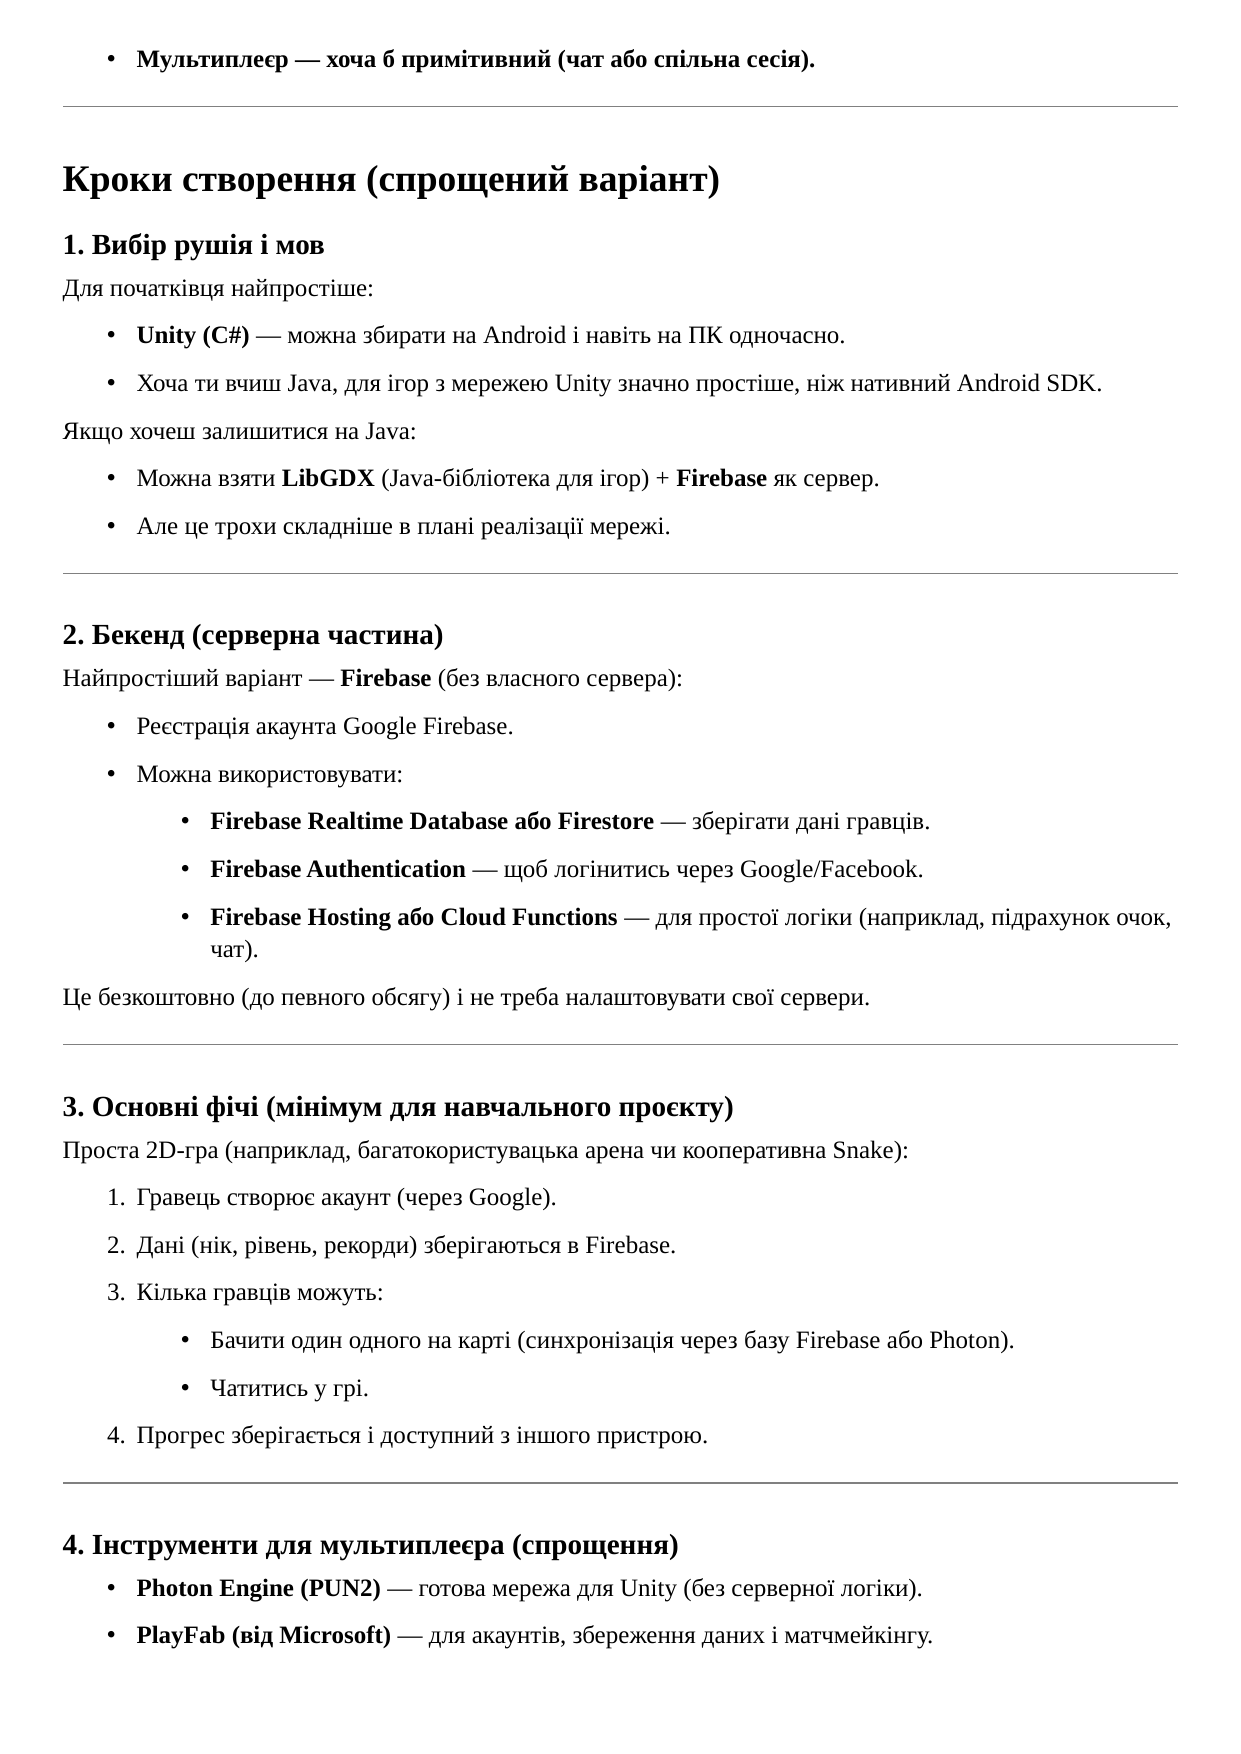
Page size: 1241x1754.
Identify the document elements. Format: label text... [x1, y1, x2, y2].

list Чатитись у грі. [181, 1373, 1178, 1401]
list Firebase Authentication — щоб логінитись через Google/Facebook. [181, 854, 1178, 883]
list Бачити один одного на карті (синхронізація через базу Firebase або Photon). [181, 1325, 1178, 1354]
subtitle 4. Інструменти для мультиплеєра (спрощення) [62, 1527, 1178, 1560]
subtitle 2. Бекенд (серверна частина) [62, 617, 1178, 651]
list Гравець створює акаунт (через Google). [107, 1182, 1178, 1211]
subtitle 3. Основні фічі (мінімум для навчального проєкту) [62, 1089, 1178, 1122]
list PlayFab (від Microsoft) — для акаунтів, збереження даних і матчмейкінгу. [107, 1620, 1178, 1649]
text Найпростіший варіант — Firebase (без власного сервера): [62, 663, 1178, 692]
list Але це трохи складніше в плані реалізації мережі. [107, 511, 1178, 540]
list Firebase Hosting або Cloud Functions — для простої логіки (наприклад, підрахунок очок, чат). [181, 902, 1178, 963]
list Хоча ти вчиш Java, для ігор з мережею Unity значно простіше, ніж нативний Android SDK. [107, 368, 1178, 397]
text Для початківця найпростіше: [62, 273, 1178, 302]
list Unity (C#) — можна збирати на Android і навіть на ПК одночасно. [107, 321, 1178, 349]
list Photon Engine (PUN2) — готова мережа для Unity (без серверної логіки). [107, 1573, 1178, 1602]
list Можна використовувати: [107, 759, 1178, 787]
list Прогрес зберігається і доступний з іншого пристрою. [107, 1420, 1178, 1449]
list Дані (нік, рівень, рекорди) зберігаються в Firebase. [107, 1230, 1178, 1259]
list Реєстрація акаунта Google Firebase. [107, 711, 1178, 740]
list Можна взяти LibGDX (Java-бібліотека для ігор) + Firebase як сервер. [107, 463, 1178, 492]
subtitle Кроки створення (спрощений варіант) [62, 157, 1178, 200]
list Мультиплеєр — хоча б примітивний (чат або спільна сесія). [107, 44, 1178, 73]
text Проста 2D-гра (наприклад, багатокористувацька арена чи кооперативна Snake): [62, 1135, 1178, 1163]
text Це безкоштовно (до певного обсягу) і не треба налаштовувати свої сервери. [62, 982, 1178, 1011]
list Кілька гравців можуть: [107, 1277, 1178, 1306]
list Firebase Realtime Database або Firestore — зберігати дані гравців. [181, 806, 1178, 835]
text Якщо хочеш залишитися на Java: [62, 416, 1178, 444]
subtitle 1. Вибір рушія і мов [62, 227, 1178, 261]
